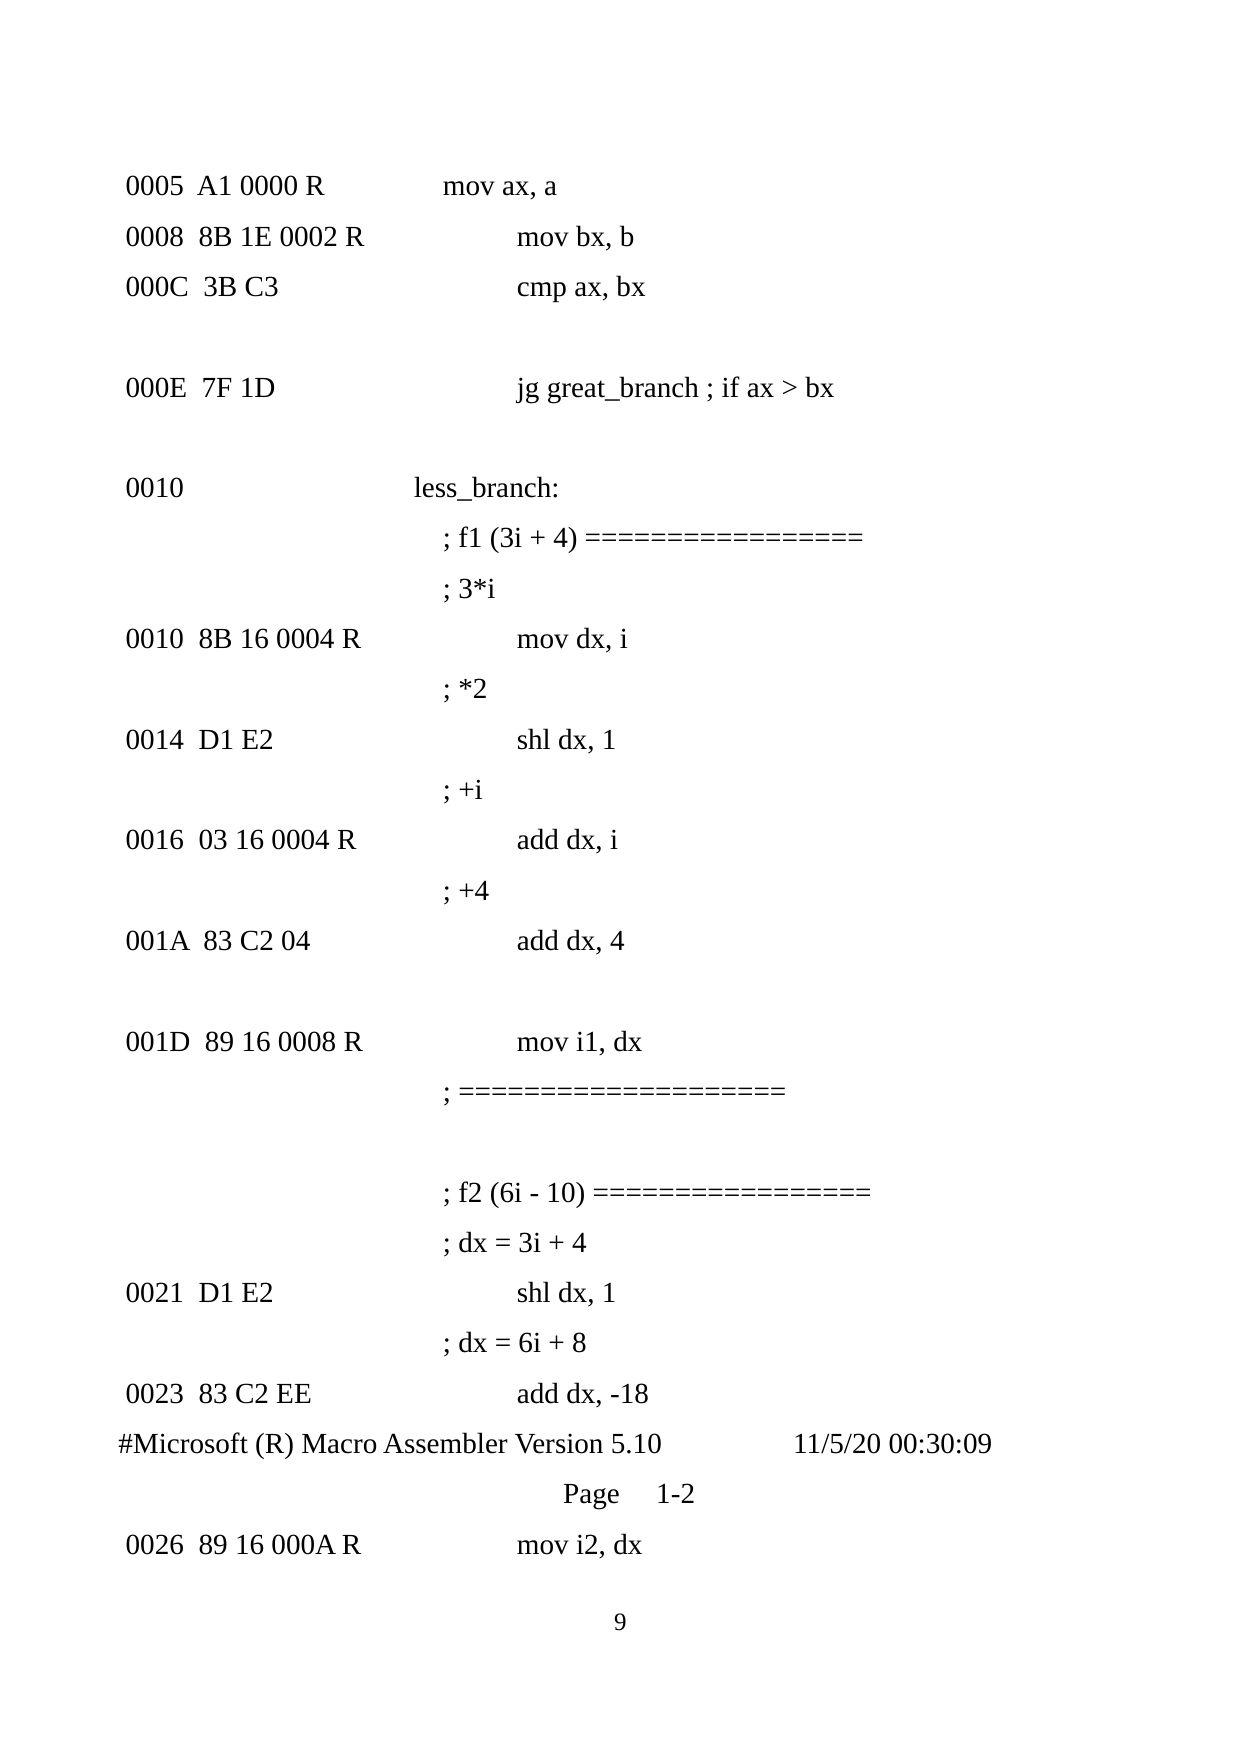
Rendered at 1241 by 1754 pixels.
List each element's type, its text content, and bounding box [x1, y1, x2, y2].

text 0010 8B 16 0004 R mov dx, i [118, 621, 1122, 655]
text 0026 89 16 000A R mov i2, dx [118, 1527, 1122, 1560]
text ; ==================== [118, 1074, 1122, 1108]
text 0008 8B 1E 0002 R mov bx, b [118, 219, 1122, 252]
text 001A 83 C2 04 add dx, 4 [118, 923, 1122, 957]
text ; f2 (6i - 10) ================= [118, 1175, 1122, 1208]
text 000E 7F 1D jg great_branch ; if ax > bx [118, 370, 1122, 403]
text ; dx = 3i + 4 [118, 1225, 1122, 1258]
text 0005 A1 0000 R mov ax, a [118, 168, 1122, 202]
text 0023 83 C2 EE add dx, -18 [118, 1376, 1122, 1409]
text 0010 less_branch: [118, 470, 1122, 504]
text ; +4 [118, 873, 1122, 906]
text 0014 D1 E2 shl dx, 1 [118, 722, 1122, 755]
text 0016 03 16 0004 R add dx, i [118, 822, 1122, 856]
text 0021 D1 E2 shl dx, 1 [118, 1275, 1122, 1309]
text Page 1-2 [118, 1477, 1122, 1510]
text ; f1 (3i + 4) ================= [118, 521, 1122, 554]
text ; 3*i [118, 571, 1122, 604]
text 001D 89 16 0008 R mov i1, dx [118, 1024, 1122, 1057]
text ; dx = 6i + 8 [118, 1326, 1122, 1359]
text ; +i [118, 772, 1122, 806]
text 000C 3B C3 cmp ax, bx [118, 269, 1122, 303]
text #Microsoft (R) Macro Assembler Version 5.10 11/5/20 00:30:09 [118, 1426, 1122, 1460]
text ; *2 [118, 672, 1122, 705]
